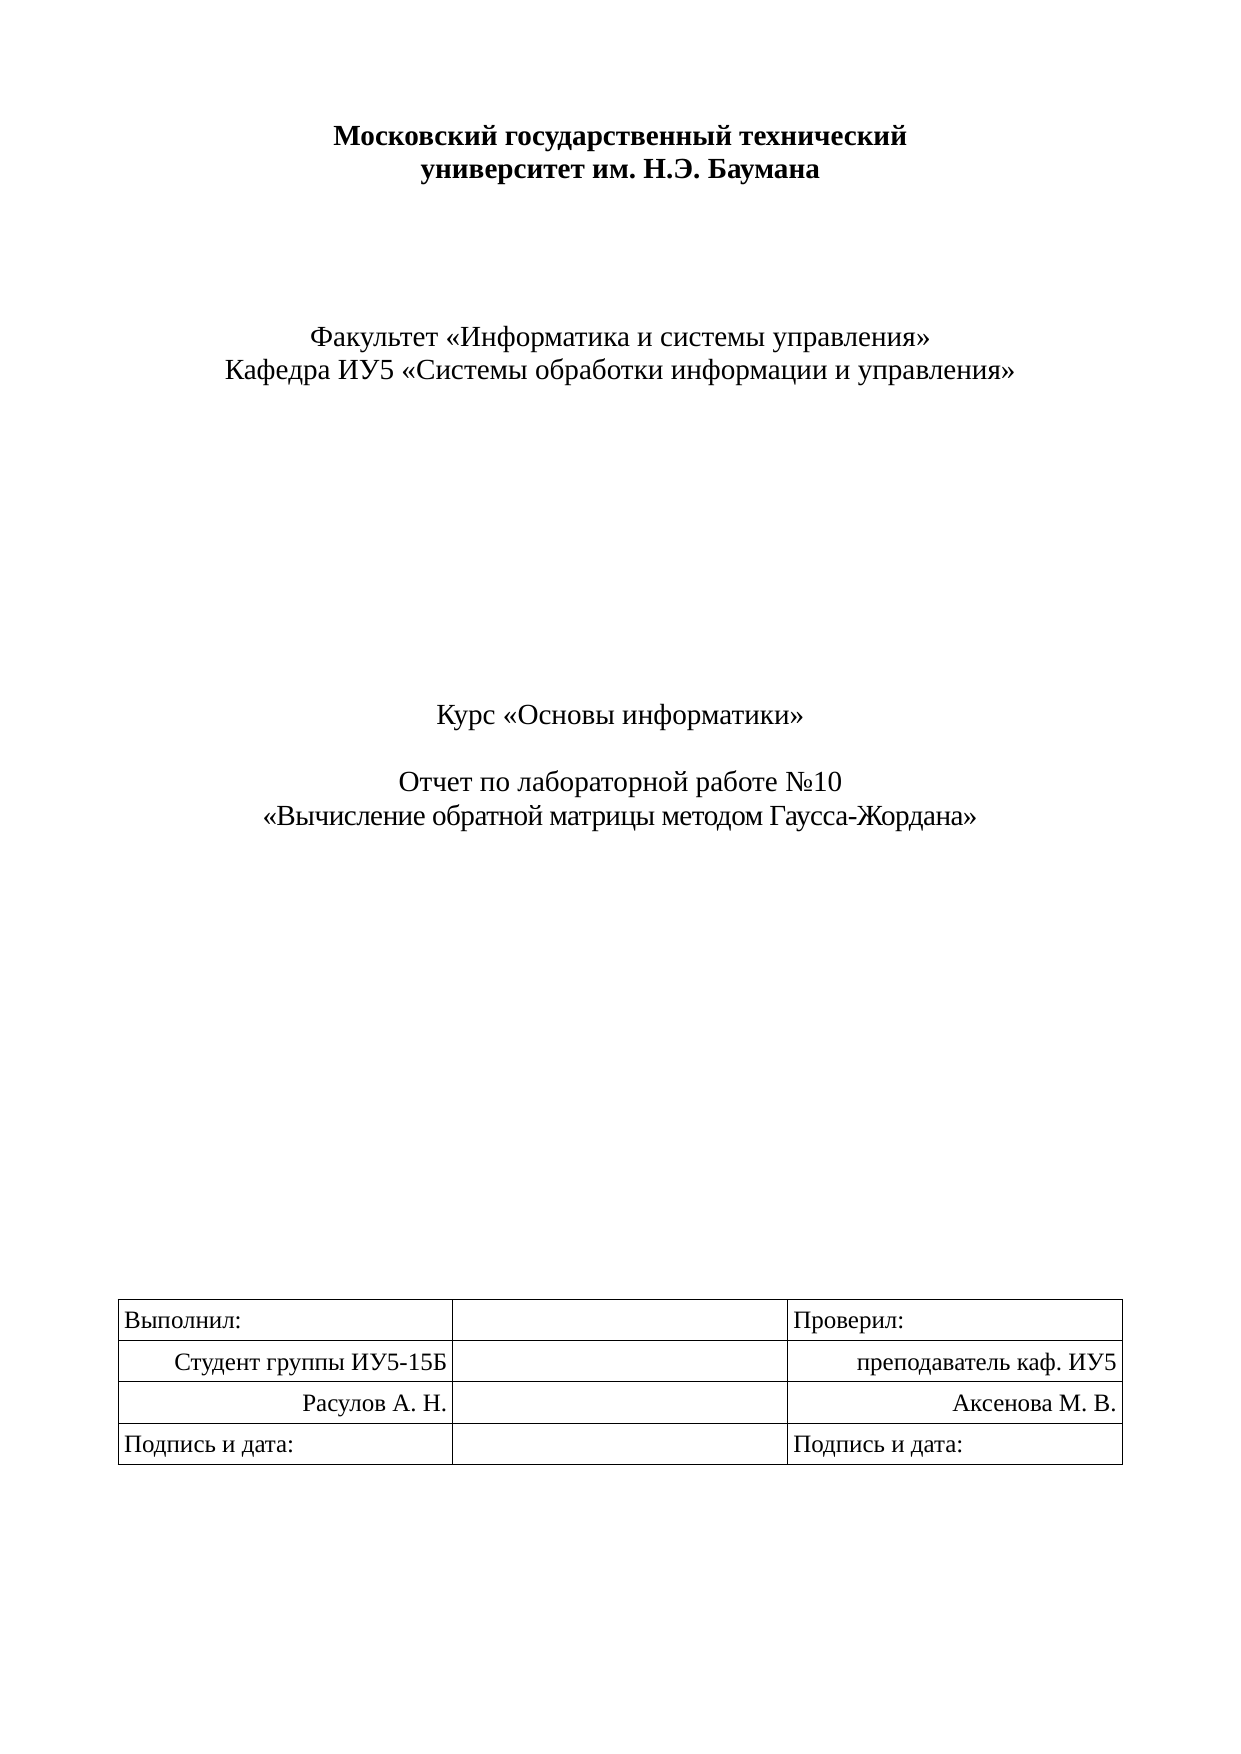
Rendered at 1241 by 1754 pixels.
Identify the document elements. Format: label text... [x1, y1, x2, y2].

table_cell [453, 1424, 787, 1464]
table_cell Подпись и дата: [788, 1424, 1122, 1464]
table_cell преподаватель каф. ИУ5 [788, 1341, 1122, 1381]
table_cell Аксенова М. В. [788, 1382, 1122, 1422]
table_cell Подпись и дата: [119, 1424, 452, 1464]
text Московский государственный технический [118, 118, 1122, 152]
text Отчет по лабораторной работе №10 [118, 764, 1122, 798]
table_cell Студент группы ИУ5-15Б [119, 1341, 452, 1381]
table_cell Расулов А. Н. [119, 1382, 452, 1422]
text Курс «Основы информатики» [118, 697, 1122, 731]
table_cell [453, 1382, 787, 1422]
table_header Выполнил: [119, 1300, 452, 1340]
text Факультет «Информатика и системы управления» [118, 319, 1122, 352]
table_header Проверил: [788, 1300, 1122, 1340]
table_cell [453, 1341, 787, 1381]
text университет им. Н.Э. Баумана [118, 152, 1122, 185]
text «Вычисление обратной матрицы методом Гаусса-Жордана» [118, 798, 1122, 831]
table_header [453, 1300, 787, 1340]
text Кафедра ИУ5 «Системы обработки информации и управления» [118, 352, 1122, 386]
